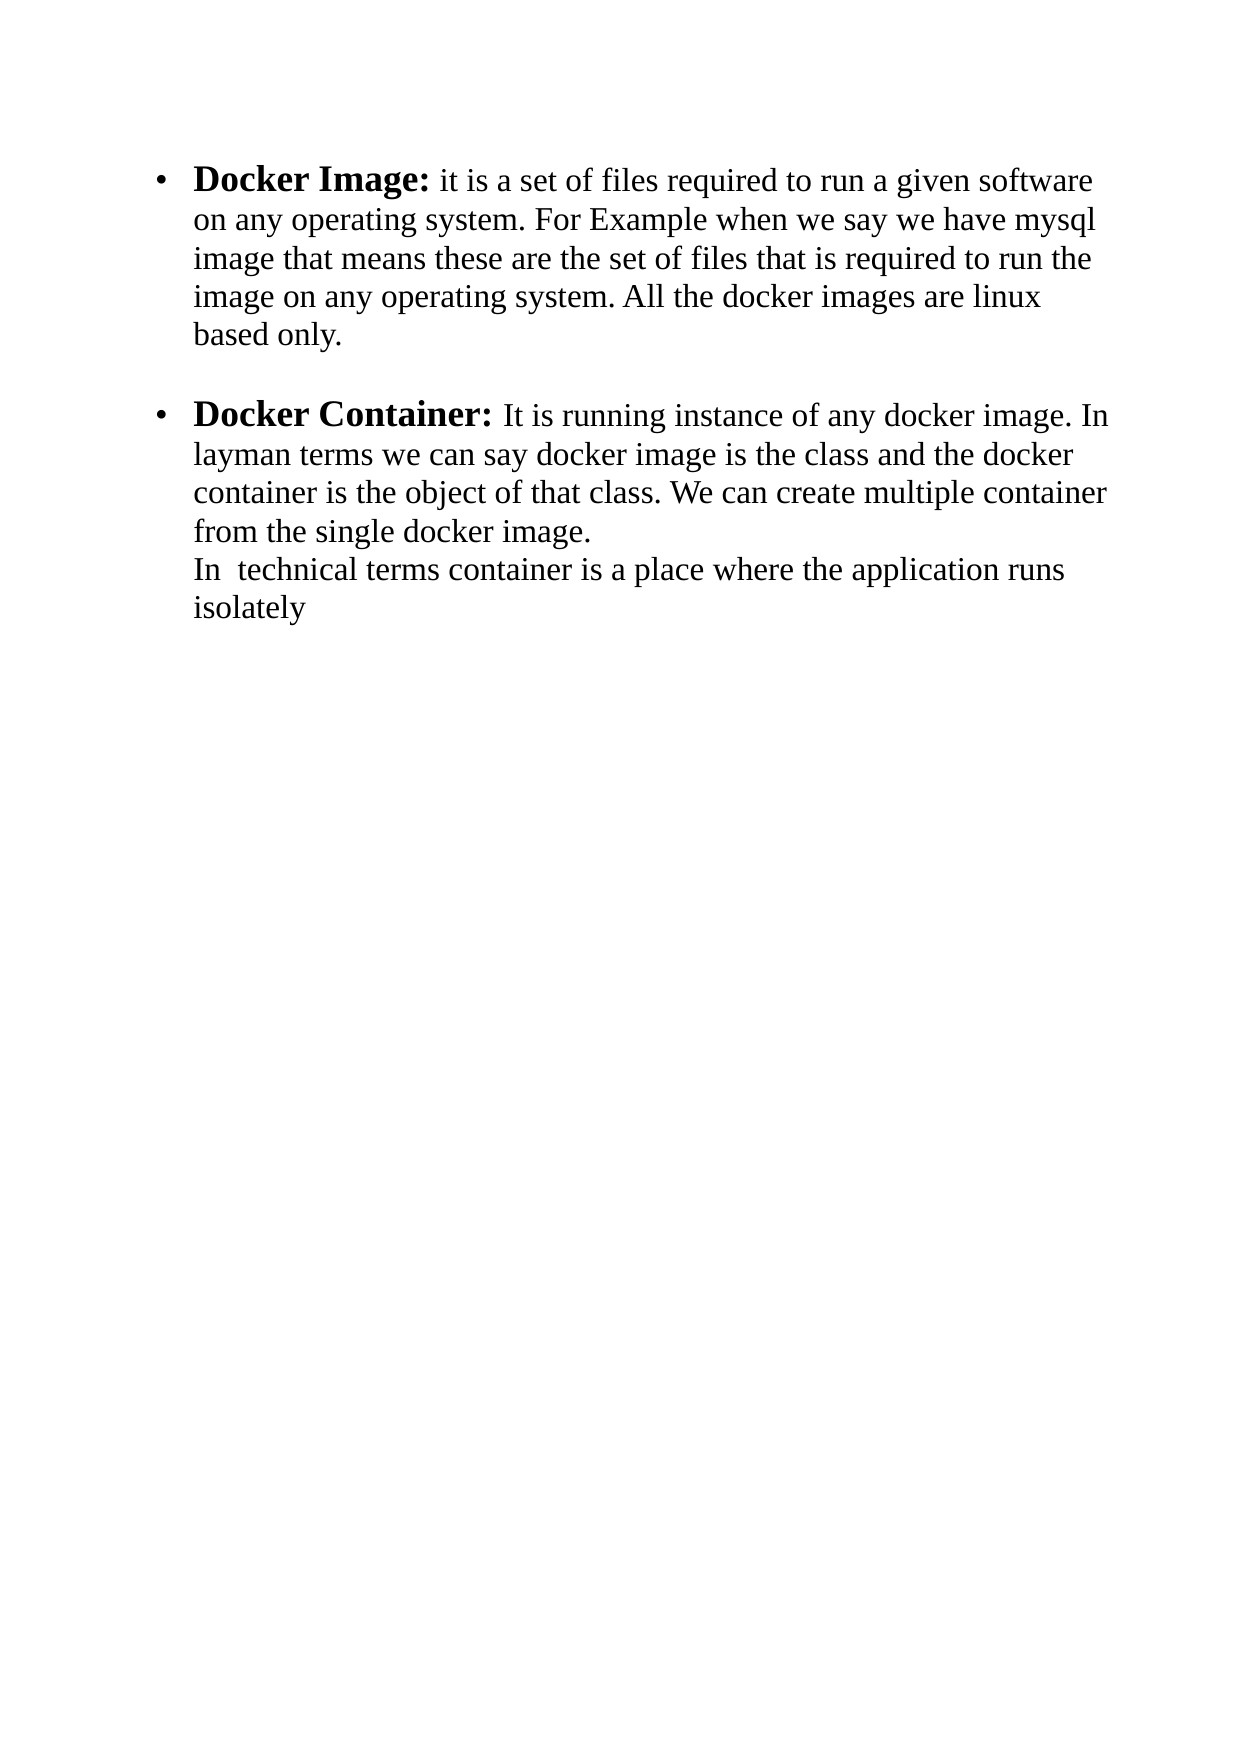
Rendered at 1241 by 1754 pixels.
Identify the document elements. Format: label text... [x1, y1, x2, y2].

list Docker Container: It is running instance of any docker image. In layman terms we can say docker image is the class and the docker container is the object of that class. We can create multiple container from the single docker image. [156, 391, 1122, 549]
list In technical terms container is a place where the application runs isolately [156, 549, 1122, 626]
list Docker Image: it is a set of files required to run a given software on any operating system. For Example when we say we have mysql image that means these are the set of files that is required to run the image on any operating system. All the docker images are linux based only. [156, 156, 1122, 353]
